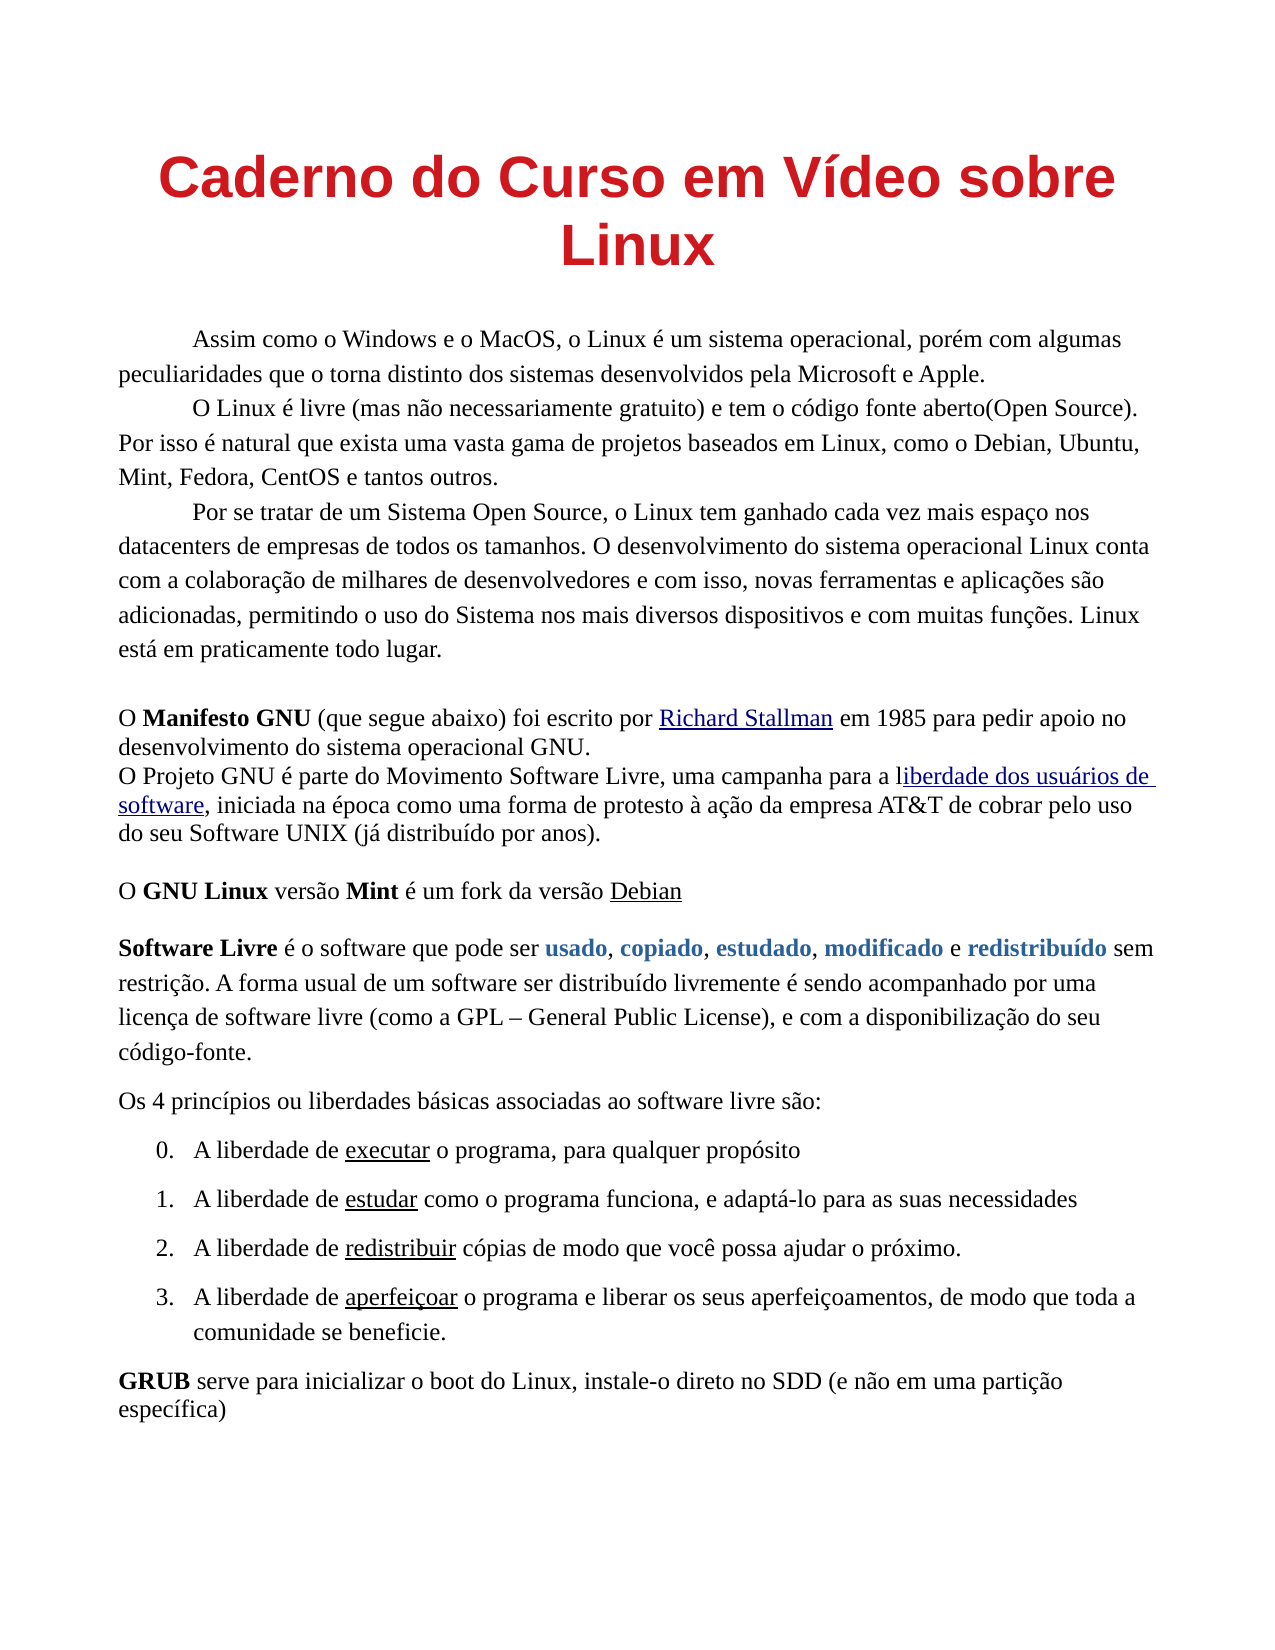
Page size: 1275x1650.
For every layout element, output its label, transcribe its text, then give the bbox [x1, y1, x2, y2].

text Os 4 princípios ou liberdades básicas associadas ao software livre são: [118, 1086, 1157, 1115]
text Assim como o Windows e o MacOS, o Linux é um sistema operacional, porém com algumas peculiaridades que o torna distinto dos sistemas desenvolvidos pela Microsoft e Apple. [118, 324, 1157, 387]
text Software Livre é o software que pode ser usado, copiado, estudado, modificado e redistribuído sem restrição. A forma usual de um software ser distribuído livremente é sendo acompanhado por uma licença de software livre (como a GPL – General Public License), e com a disponibilização do seu código-fonte. [118, 933, 1157, 1066]
text Por se tratar de um Sistema Open Source, o Linux tem ganhado cada vez mais espaço nos datacenters de empresas de todos os tamanhos. O desenvolvimento do sistema operacional Linux conta com a colaboração de milhares de desenvolvedores e com isso, novas ferramentas e aplicações são adicionadas, permitindo o uso do Sistema nos mais diversos dispositivos e com muitas funções. Linux está em praticamente todo lugar. [118, 497, 1157, 663]
list A liberdade de executar o programa, para qualquer propósito [156, 1135, 1157, 1164]
list A liberdade de estudar como o programa funciona, e adaptá-lo para as suas necessidades [156, 1184, 1157, 1213]
text O Linux é livre (mas não necessariamente gratuito) e tem o código fonte aberto(Open Source). Por isso é natural que exista uma vasta gama de projetos baseados em Linux, como o Debian, Ubuntu, Mint, Fedora, CentOS e tantos outros. [118, 393, 1157, 491]
title Caderno do Curso em Vídeo sobre Linux [118, 143, 1157, 277]
text O Manifesto GNU (que segue abaixo) foi escrito por Richard Stallman em 1985 para pedir apoio no desenvolvimento do sistema operacional GNU. [118, 703, 1157, 761]
text O Projeto GNU é parte do Movimento Software Livre, uma campanha para a liberdade dos usuários de software, iniciada na época como uma forma de protesto à ação da empresa AT&T de cobrar pelo uso do seu Software UNIX (já distribuído por anos). [118, 761, 1157, 847]
list A liberdade de redistribuir cópias de modo que você possa ajudar o próximo. [156, 1233, 1157, 1262]
text GRUB serve para inicializar o boot do Linux, instale-o direto no SDD (e não em uma partição específica) [118, 1366, 1157, 1423]
list A liberdade de aperfeiçoar o programa e liberar os seus aperfeiçoamentos, de modo que toda a comunidade se beneficie. [156, 1282, 1157, 1346]
text O GNU Linux versão Mint é um fork da versão Debian [118, 876, 1157, 905]
